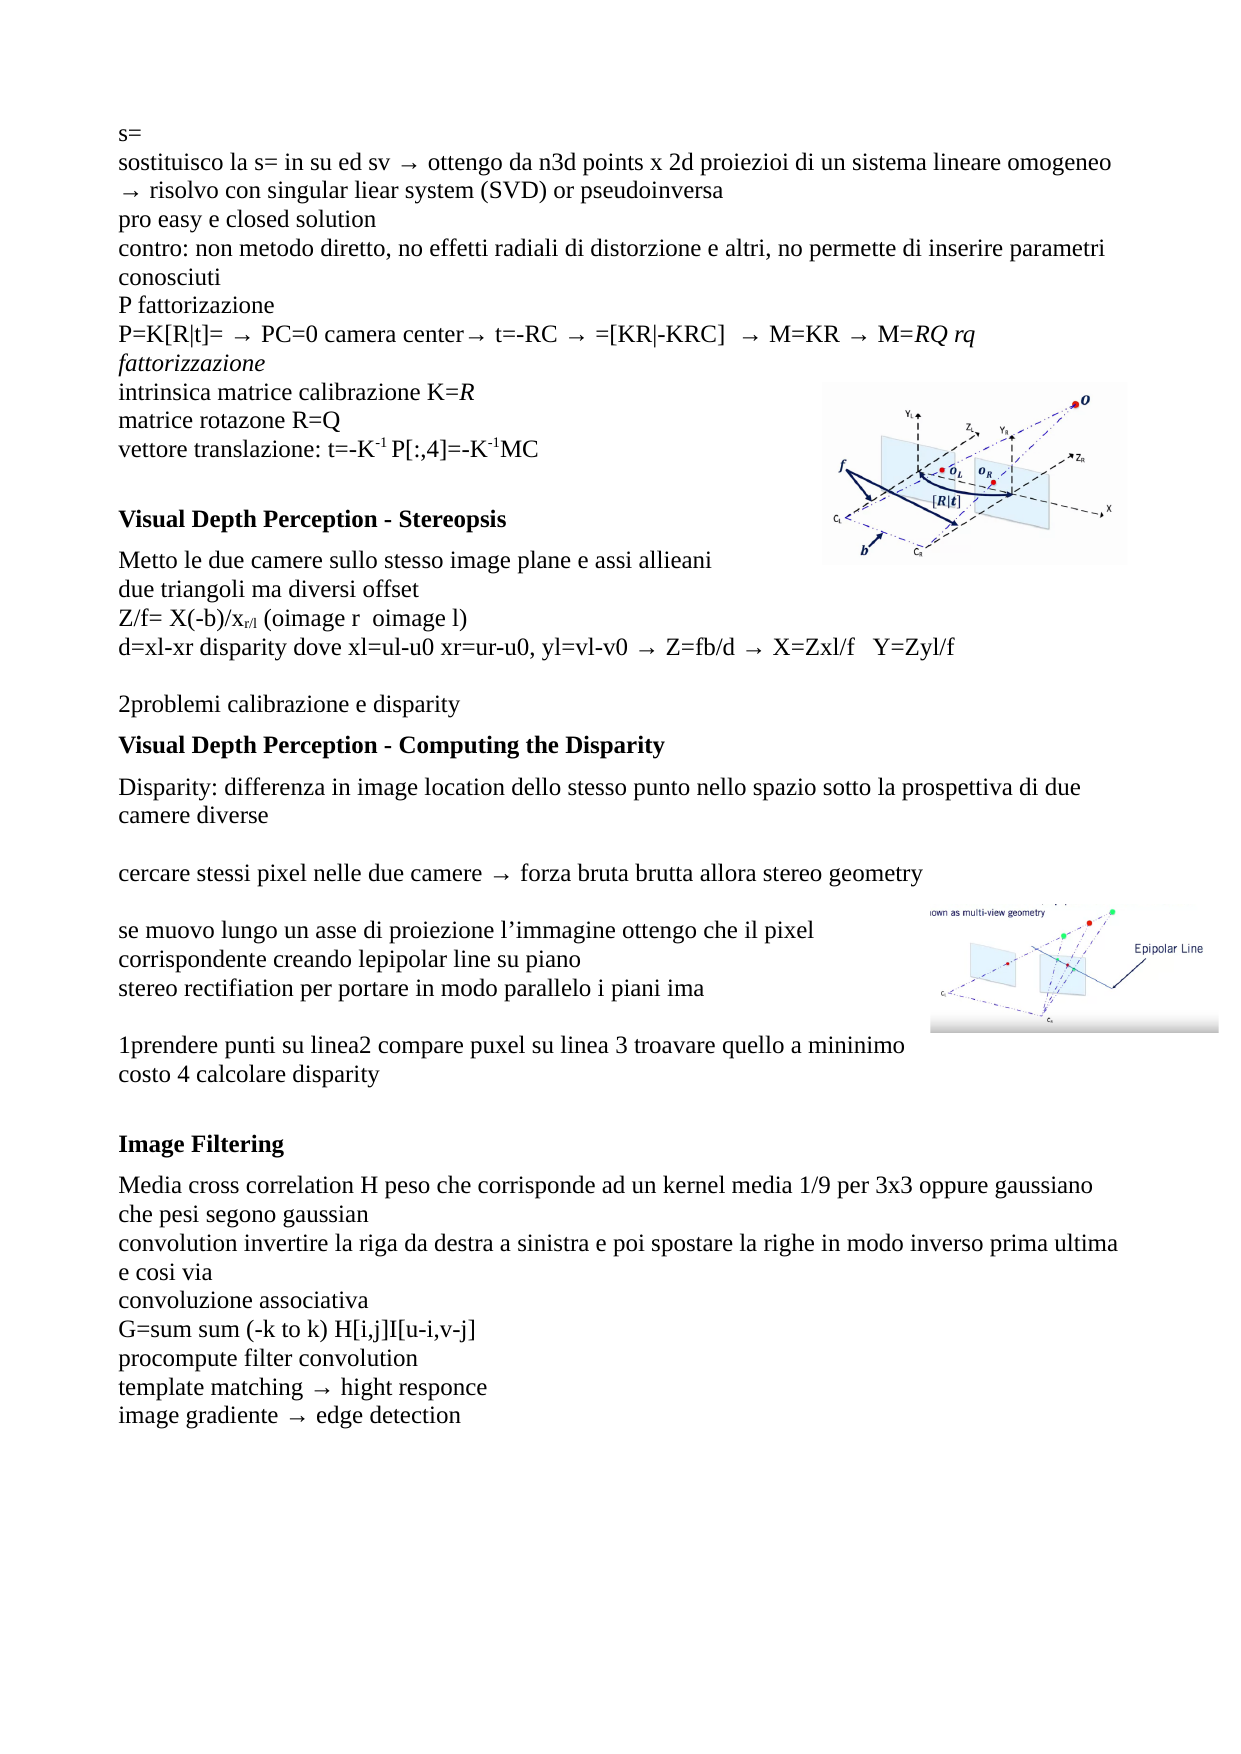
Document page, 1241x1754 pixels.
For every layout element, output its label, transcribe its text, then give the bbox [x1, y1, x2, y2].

text template matching → hight responce [118, 1372, 1122, 1401]
picture [822, 382, 1128, 565]
text Z/f= X(-b)/xr/l (oimage r oimage l) [118, 603, 1122, 632]
subtitle Visual Depth Perception - Stereopsis [118, 504, 822, 533]
text d=xl-xr disparity dove xl=ul-u0 xr=ur-u0, yl=vl-v0 → Z=fb/d → X=Zxl/f Y=Zyl/f [118, 632, 1122, 661]
text s= [118, 118, 1122, 147]
text Media cross correlation H peso che corrisponde ad un kernel media 1/9 per 3x3 oppure gaussiano che pesi segono gaussian [118, 1171, 1122, 1228]
text 1prendere punti su linea2 compare puxel su linea 3 troavare quello a mininimo costo 4 calcolare disparity [118, 1031, 1122, 1088]
picture [930, 904, 1219, 1033]
text Disparity: differenza in image location dello stesso punto nello spazio sotto la prospettiva di due camere diverse [118, 772, 1122, 829]
text se muovo lungo un asse di proiezione l’immagine ottengo che il pixel corrispondente creando lepipolar line su piano [118, 916, 930, 973]
text due triangoli ma diversi offset [118, 574, 1122, 603]
text image gradiente → edge detection [118, 1401, 1122, 1429]
text G=sum sum (-k to k) H[i,j]I[u-i,v-j] [118, 1314, 1122, 1343]
text P fattorizazione [118, 291, 1122, 319]
text Metto le due camere sullo stesso image plane e assi allieani [118, 546, 1122, 574]
text contro: non metodo diretto, no effetti radiali di distorzione e altri, no permette di inserire parametri conosciuti [118, 233, 1122, 291]
text cercare stessi pixel nelle due camere → forza bruta brutta allora stereo geometry [118, 858, 1122, 887]
text P=K[R|t]= → PC=0 camera center→ t=-RC → =[KR|-KRC] → M=KR → M=RQ rq fattorizzazione [118, 319, 1122, 377]
text convolution invertire la riga da destra a sinistra e poi spostare la righe in modo inverso prima ultima e cosi via [118, 1228, 1122, 1286]
text intrinsica matrice calibrazione K=R [118, 377, 1122, 406]
text convoluzione associativa [118, 1286, 1122, 1314]
text vettore translazione: t=-K-1 P[:,4]=-K-1MC [118, 434, 822, 463]
text sostituisco la s= in su ed sv → ottengo da n3d points x 2d proiezioi di un sistema lineare omogeneo → risolvo con singular liear system (SVD) or pseudoinversa [118, 147, 1122, 204]
subtitle Visual Depth Perception - Computing the Disparity [118, 731, 1122, 759]
text procompute filter convolution [118, 1343, 1122, 1372]
text pro easy e closed solution [118, 204, 1122, 233]
subtitle Image Filtering [118, 1129, 1122, 1158]
text stereo rectifiation per portare in modo parallelo i piani ima [118, 973, 930, 1002]
text matrice rotazone R=Q [118, 406, 822, 434]
text 2problemi calibrazione e disparity [118, 689, 1122, 718]
